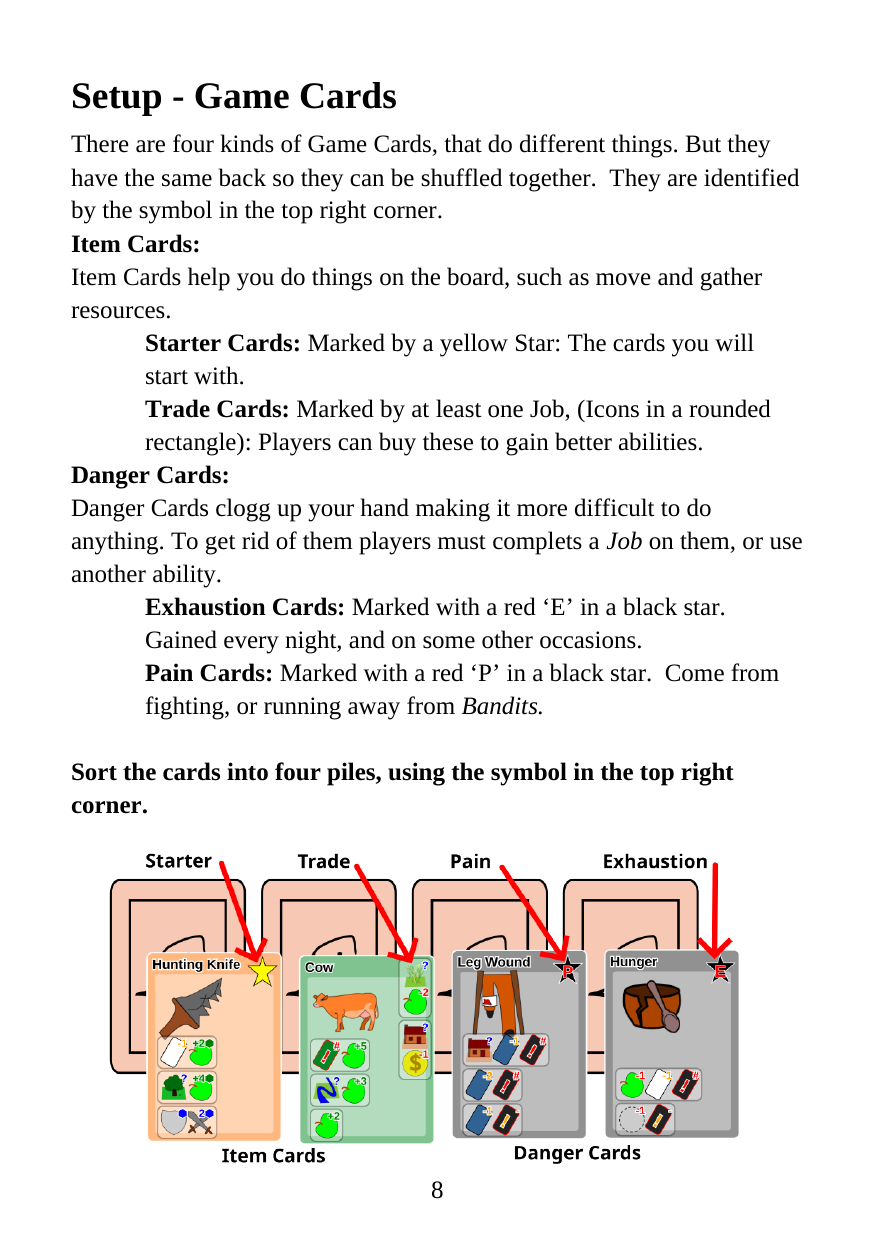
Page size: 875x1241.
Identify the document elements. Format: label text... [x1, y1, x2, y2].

text Item Cards: [71, 229, 803, 257]
text Trade Cards: Marked by at least one Job, (Icons in a rounded rectangle): Players can buy these to gain better abilities. [145, 394, 803, 456]
text Pain Cards: Marked with a red ‘P’ in a black star. Come from fighting, or running away from Bandits. [145, 658, 803, 720]
text Sort the cards into four piles, using the symbol in the top right corner. [71, 757, 803, 819]
subtitle Setup - Game Cards [71, 74, 803, 117]
text Danger Cards clogg up your hand making it more difficult to do anything. To get rid of them players must complets a Job on them, or use another ability. [71, 493, 803, 588]
text Item Cards help you do things on the board, such as move and gather resources. [71, 262, 803, 323]
text Danger Cards: [71, 460, 803, 488]
picture [89, 831, 775, 1181]
text Starter Cards: Marked by a yellow Star: The cards you will start with. [145, 328, 803, 389]
text There are four kinds of Game Cards, that do different things. But they have the same back so they can be shuffled together. They are identified by the symbol in the top right corner. [71, 129, 803, 224]
text Exhaustion Cards: Marked with a red ‘E’ in a black star. Gained every night, and on some other occasions. [145, 592, 803, 654]
